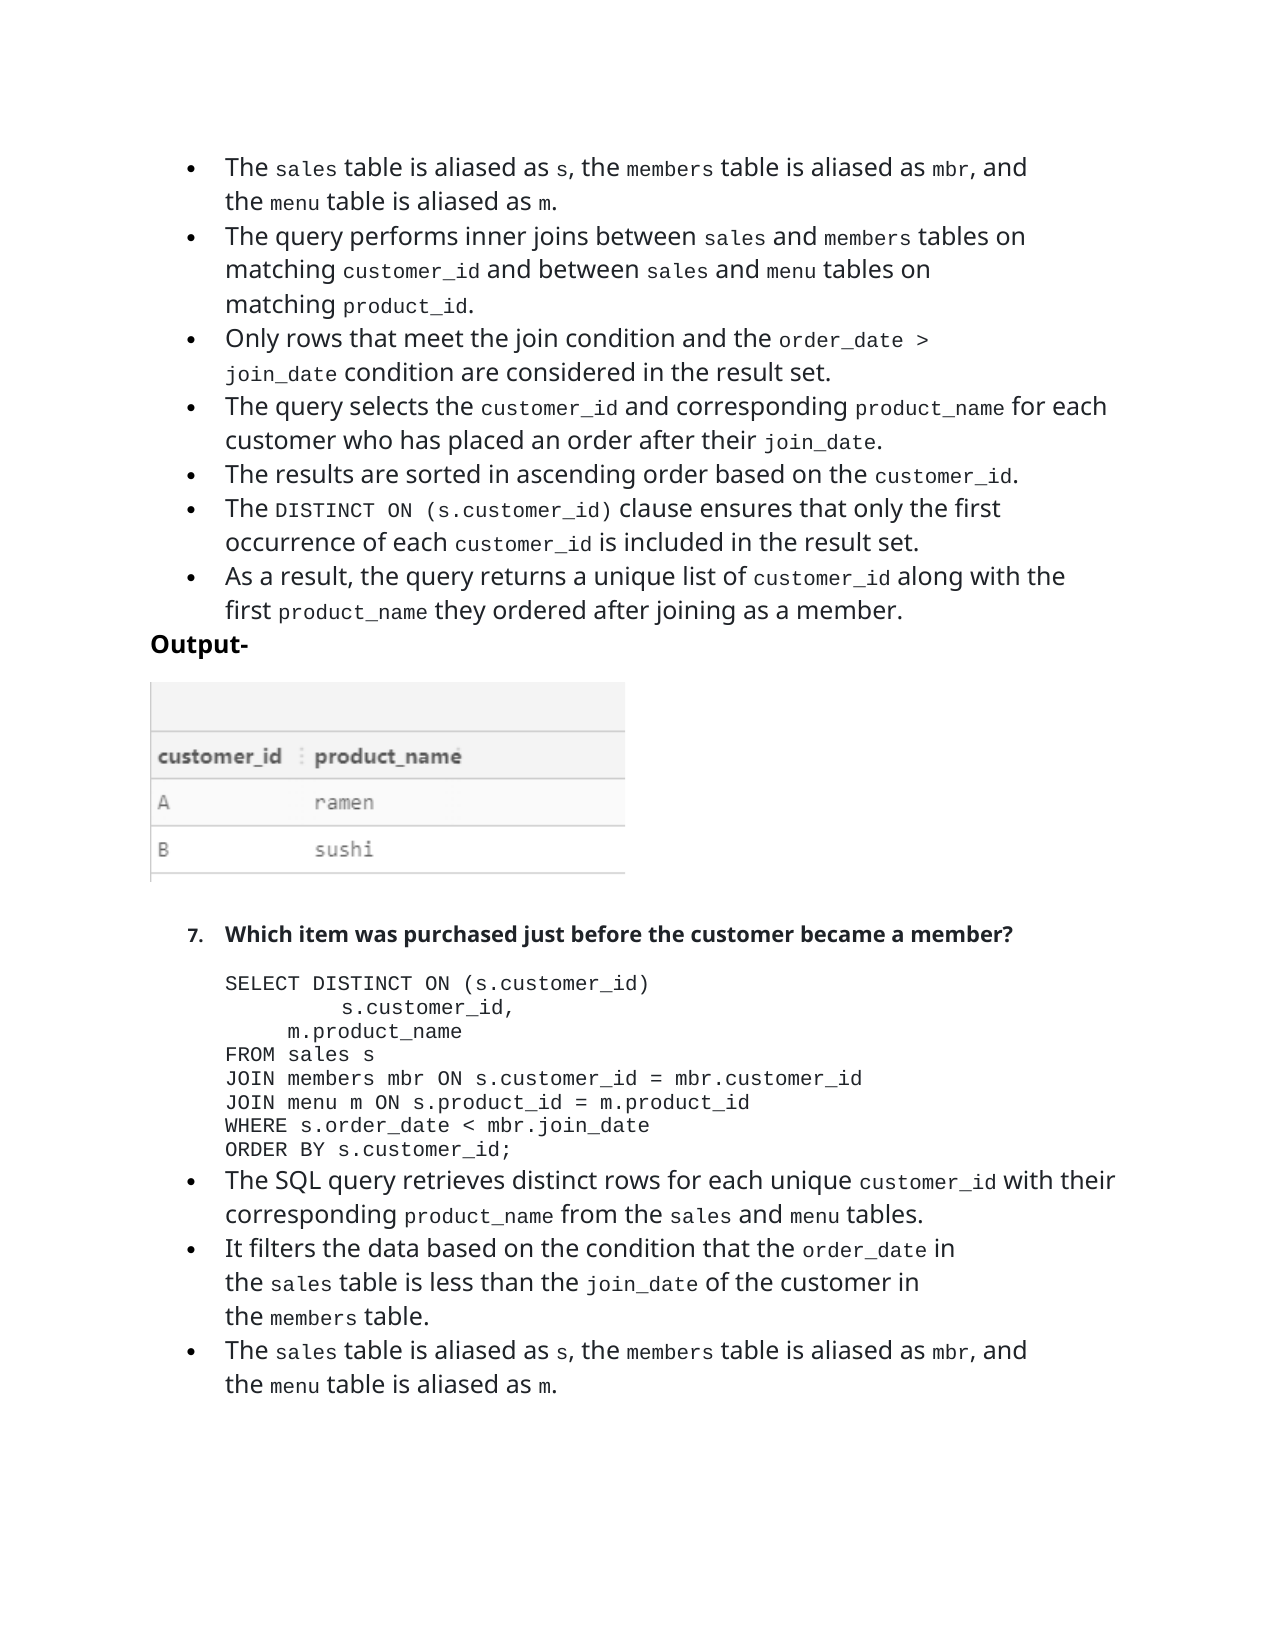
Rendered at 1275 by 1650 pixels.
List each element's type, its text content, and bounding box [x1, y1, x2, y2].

list Which item was purchased just before the customer became a member? [187, 919, 1125, 948]
list As a result, the query returns a unique list of customer_id along with the first product_name they ordered after joining as a member. [187, 559, 1125, 627]
list Only rows that meet the join condition and the order_date > join_date condition are considered in the result set. [187, 320, 1125, 388]
list The query performs inner joins between sales and members tables on matching customer_id and between sales and menu tables on matching product_id. [187, 218, 1125, 320]
list It filters the data based on the condition that the order_date in the sales table is less than the join_date of the customer in the members table. [187, 1231, 1125, 1333]
text s.customer_id, [225, 997, 1125, 1021]
list The DISTINCT ON (s.customer_id) clause ensures that only the first occurrence of each customer_id is included in the result set. [187, 491, 1125, 559]
text SELECT DISTINCT ON (s.customer_id) [225, 973, 1125, 997]
list The sales table is aliased as s, the members table is aliased as mbr, and the menu table is aliased as m. [187, 150, 1125, 218]
text ORDER BY s.customer_id; [225, 1139, 1125, 1163]
list The sales table is aliased as s, the members table is aliased as mbr, and the menu table is aliased as m. [187, 1333, 1125, 1401]
text FROM sales s [225, 1044, 1125, 1068]
text JOIN members mbr ON s.customer_id = mbr.customer_id [225, 1068, 1125, 1092]
list The results are sorted in ascending order based on the customer_id. [187, 457, 1125, 491]
text WHERE s.order_date < mbr.join_date [225, 1115, 1125, 1139]
text JOIN menu m ON s.product_id = m.product_id [225, 1092, 1125, 1115]
list The SQL query retrieves distinct rows for each unique customer_id with their corresponding product_name from the sales and menu tables. [187, 1163, 1125, 1231]
text m.product_name [225, 1021, 1125, 1044]
text Output- [150, 627, 1125, 661]
list The query selects the customer_id and corresponding product_name for each customer who has placed an order after their join_date. [187, 388, 1125, 457]
